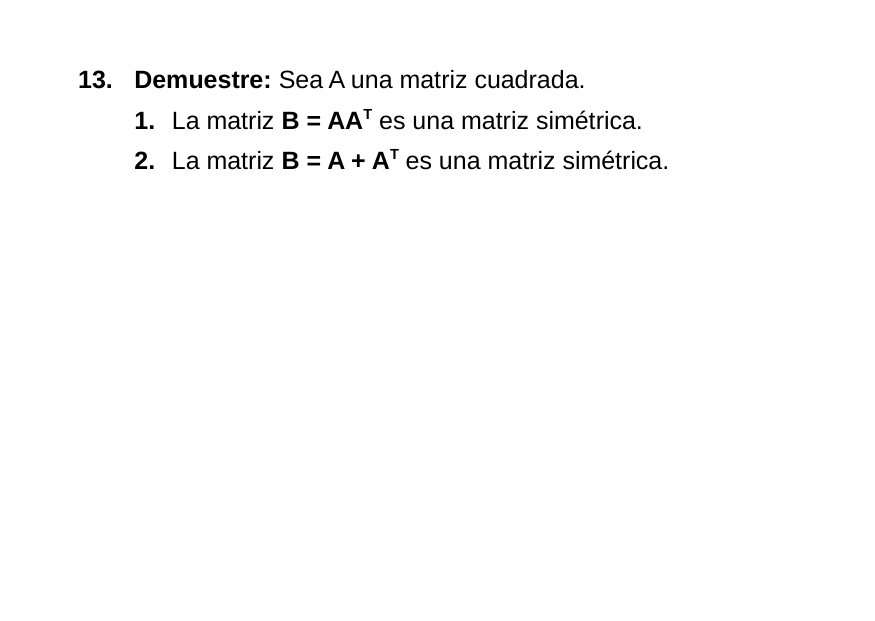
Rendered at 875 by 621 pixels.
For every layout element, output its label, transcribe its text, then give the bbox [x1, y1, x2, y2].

list La matriz B = AAT es una matriz simétrica. [134, 106, 815, 134]
list La matriz B = A + AT es una matriz simétrica. [134, 146, 815, 175]
list Demuestre: Sea A una matriz cuadrada. [78, 65, 815, 94]
